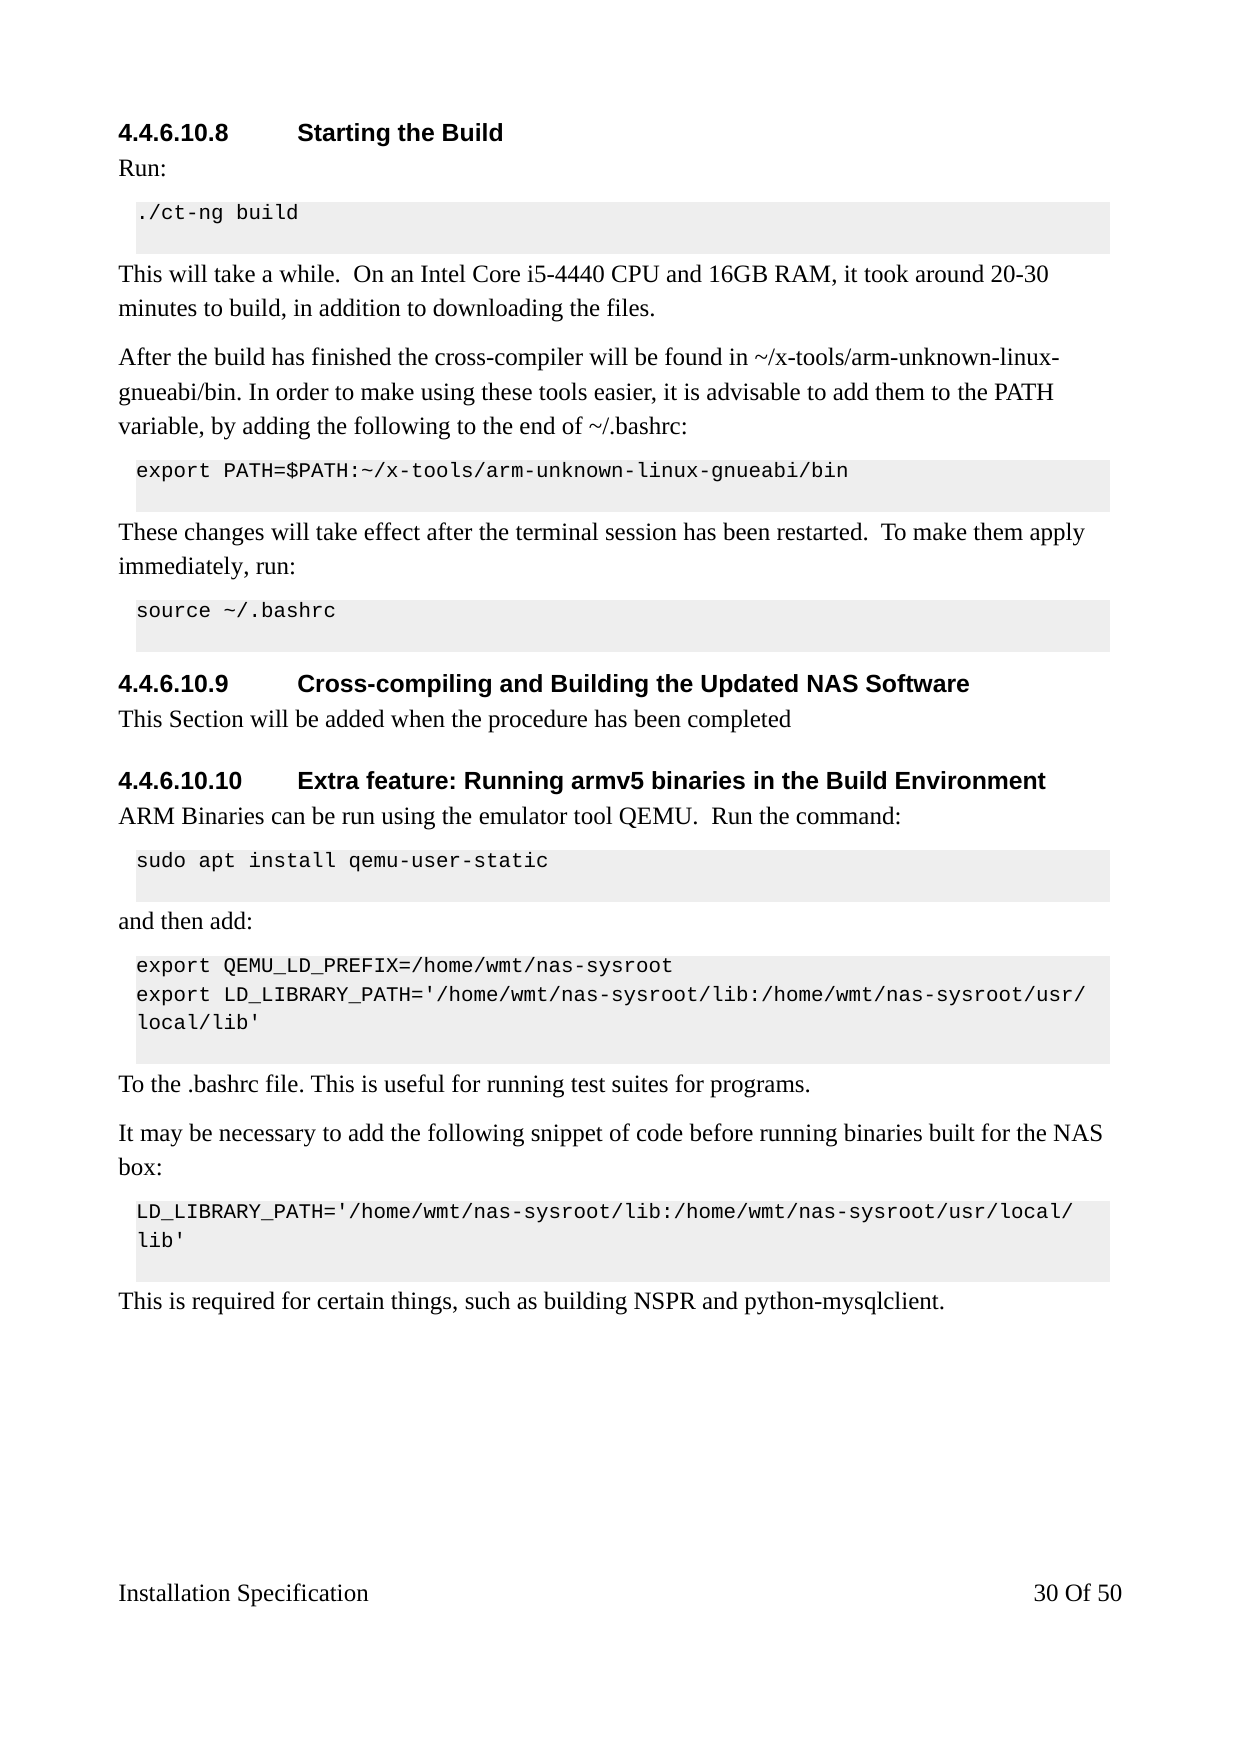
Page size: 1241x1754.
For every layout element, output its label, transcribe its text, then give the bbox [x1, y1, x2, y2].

text This is required for certain things, such as building NSPR and python-mysqlclient. [118, 1286, 1122, 1315]
text ARM Binaries can be run using the emulator tool QEMU. Run the command: [118, 801, 1122, 829]
text Run: [118, 153, 1122, 182]
text It may be necessary to add the following snippet of code before running binaries built for the NAS box: [118, 1118, 1122, 1181]
text sudo apt install qemu-user-static [136, 850, 1110, 873]
text These changes will take effect after the terminal session has been restarted. To make them apply immediately, run: [118, 517, 1122, 580]
text This will take a while. On an Intel Core i5-4440 CPU and 16GB RAM, it took around 20-30 minutes to build, in addition to downloading the files. [118, 259, 1122, 322]
text export QEMU_LD_PREFIX=/home/wmt/nas-sysroot [136, 956, 1110, 979]
subtitle Cross-compiling and Building the Updated NAS Software [118, 669, 1122, 698]
text export LD_LIBRARY_PATH='/home/wmt/nas-sysroot/lib:/home/wmt/nas-sysroot/usr/local/lib' [136, 984, 1110, 1036]
subtitle Starting the Build [118, 118, 1122, 147]
text export PATH=$PATH:~/x-tools/arm-unknown-linux-gnueabi/bin [136, 460, 1110, 484]
subtitle Extra feature: Running armv5 binaries in the Build Environment [118, 766, 1122, 794]
text After the build has finished the cross-compiler will be found in ~/x-tools/arm-unknown-linux-gnueabi/bin. In order to make using these tools easier, it is advisable to add them to the PATH variable, by adding the following to the end of ~/.bashrc: [118, 342, 1122, 440]
text To the .bashrc file. This is useful for running test suites for programs. [118, 1069, 1122, 1098]
text and then add: [118, 906, 1122, 935]
text LD_LIBRARY_PATH='/home/wmt/nas-sysroot/lib:/home/wmt/nas-sysroot/usr/local/lib' [136, 1201, 1110, 1253]
text This Section will be added when the procedure has been completed [118, 704, 1122, 733]
text ./ct-ng build [136, 202, 1110, 226]
text source ~/.bashrc [136, 600, 1110, 624]
